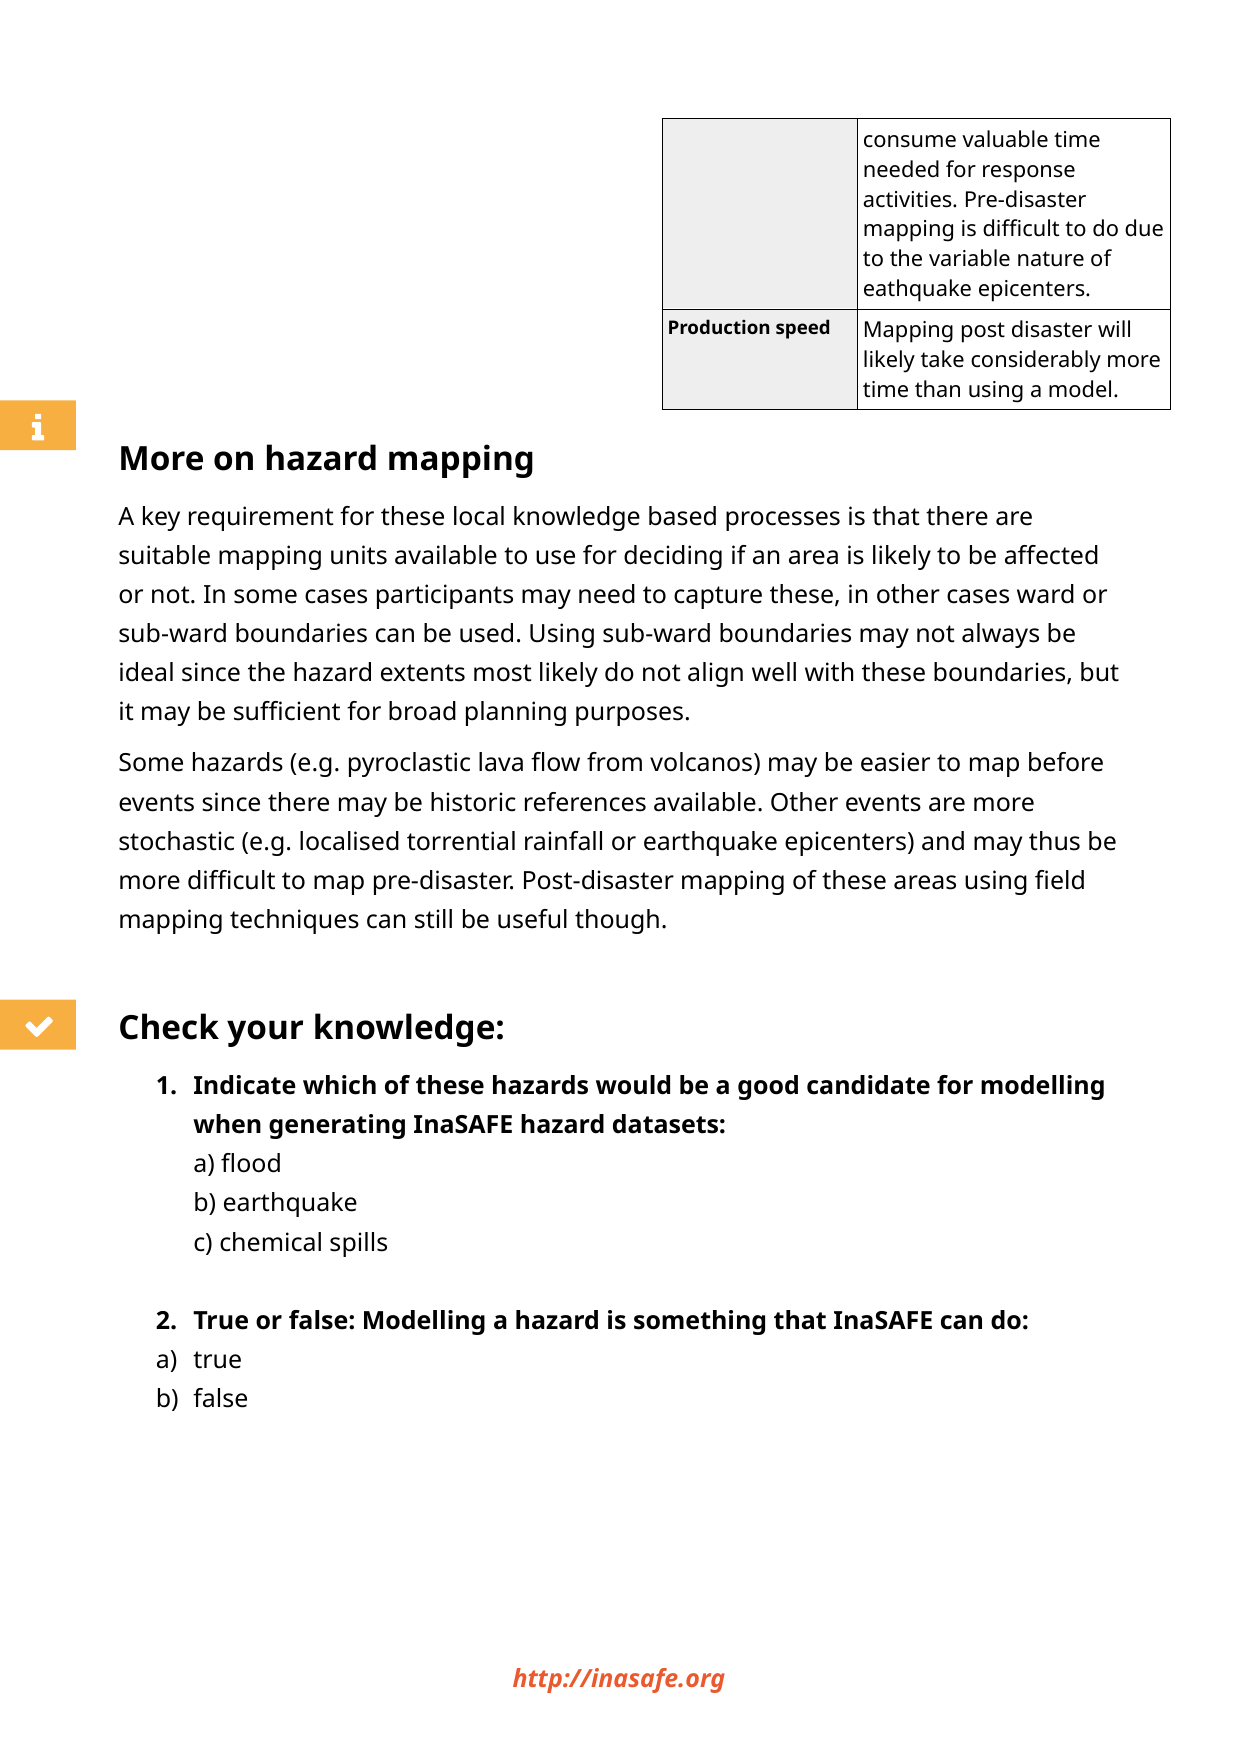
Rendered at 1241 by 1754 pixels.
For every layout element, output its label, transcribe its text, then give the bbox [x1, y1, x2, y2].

subtitle More on hazard mapping [118, 434, 1122, 480]
table_cell consume valuable time needed for response activities. Pre-disaster mapping is difficult to do due to the variable nature of eathquake epicenters. [858, 119, 1170, 308]
list Indicate which of these hazards would be a good candidate for modelling when generating InaSAFE hazard datasets: [156, 1067, 1122, 1141]
list false [156, 1381, 1122, 1415]
list b) earthquake [156, 1185, 1122, 1219]
subtitle Check your knowledge: [118, 1003, 1122, 1049]
table_cell Production speed [663, 310, 857, 409]
text c) chemical spills [118, 1224, 1122, 1258]
table_cell [663, 119, 857, 308]
list True or false: Modelling a hazard is something that InaSAFE can do: [156, 1302, 1122, 1337]
table_cell Mapping post disaster will likely take considerably more time than using a model. [858, 310, 1170, 409]
text A key requirement for these local knowledge based processes is that there are suitable mapping units available to use for deciding if an area is likely to be affected or not. In some cases participants may need to capture these, in other cases ward or sub-ward boundaries can be used. Using sub-ward boundaries may not always be ideal since the hazard extents most likely do not align well with these boundaries, but it may be sufficient for broad planning purposes. [118, 498, 1122, 728]
list true [156, 1342, 1122, 1376]
list a) flood [156, 1146, 1122, 1180]
text Some hazards (e.g. pyroclastic lava flow from volcanos) may be easier to map before events since there may be historic references available. Other events are more stochastic (e.g. localised torrential rainfall or earthquake epicenters) and may thus be more difficult to map pre-disaster. Post-disaster mapping of these areas using field mapping techniques can still be useful though. [118, 745, 1122, 936]
